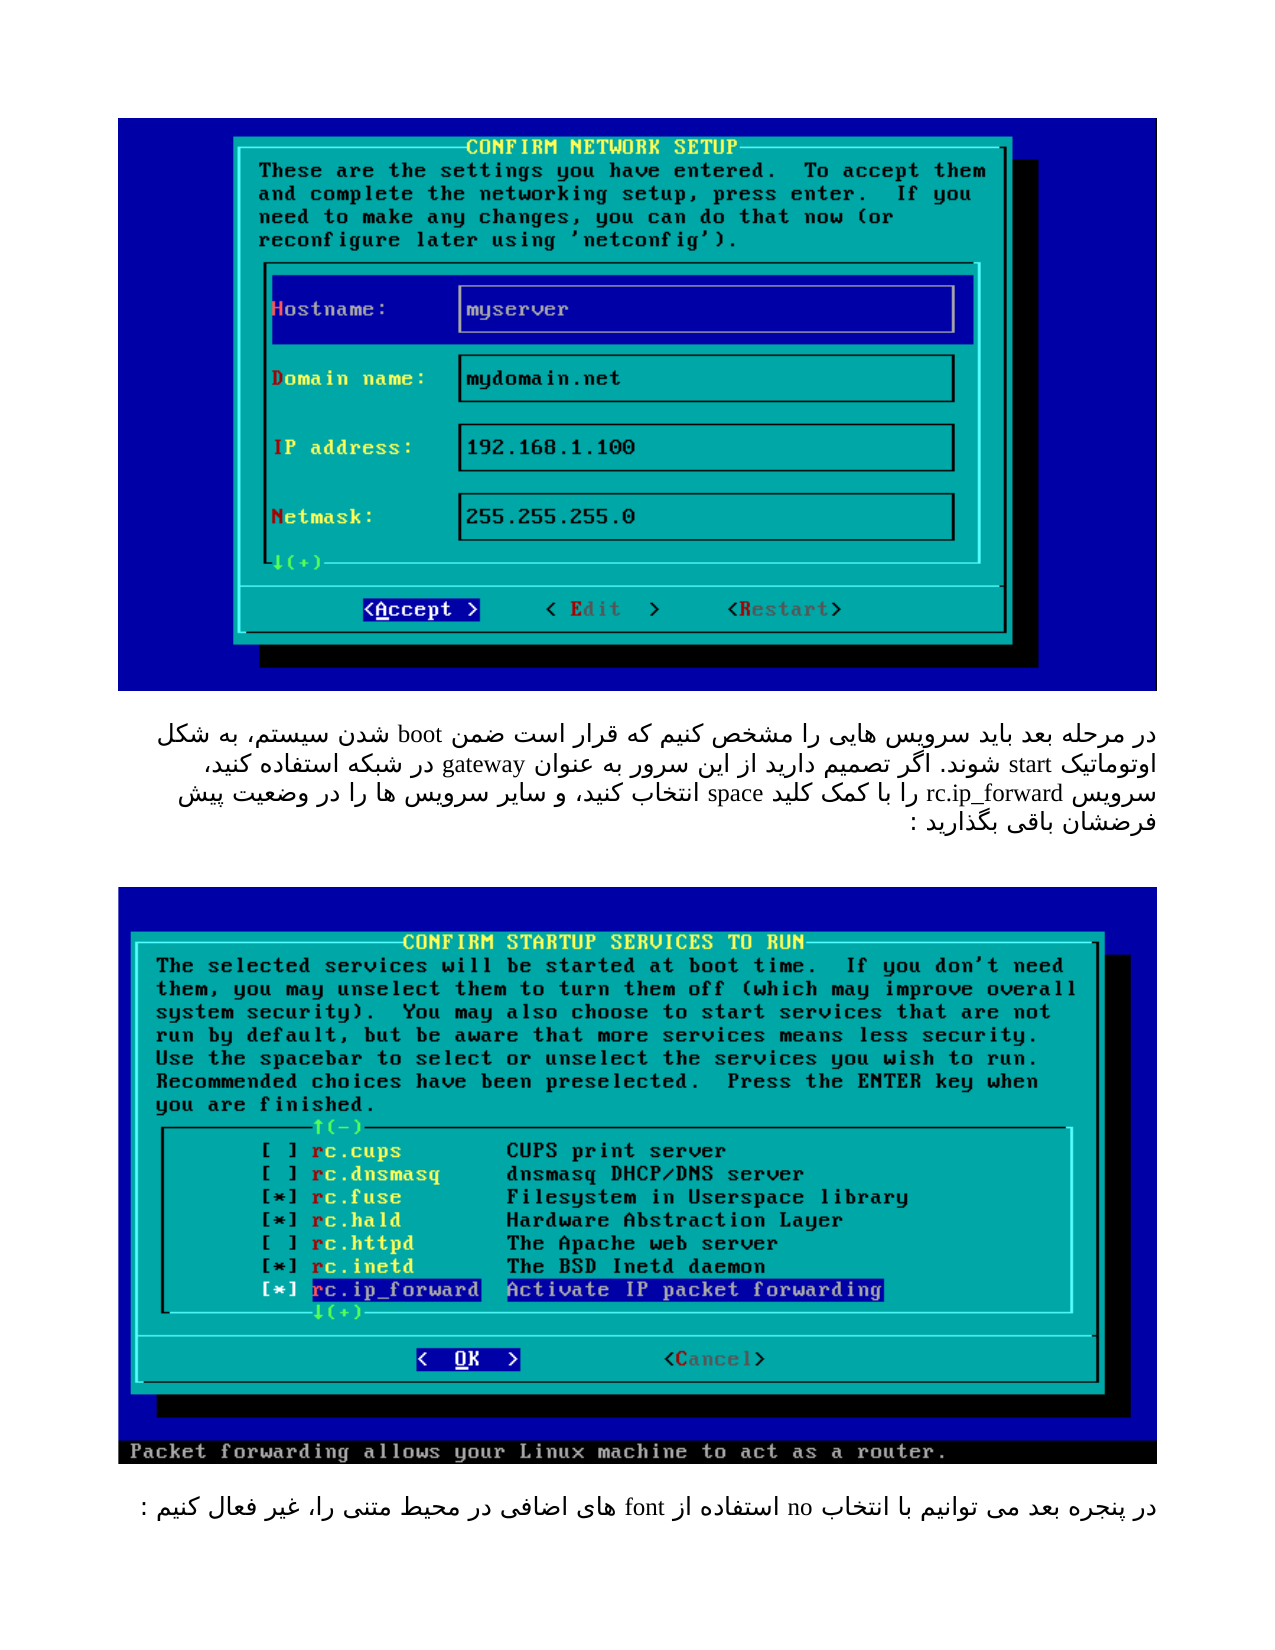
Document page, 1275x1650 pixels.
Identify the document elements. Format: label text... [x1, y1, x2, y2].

picture [118, 887, 1157, 1464]
text در پنجره بعد می توانیم با انتخاب no استفاده از font های اضافی در محیط متنی را، غیر فعال کنیم : [118, 1492, 1157, 1521]
text در مرحله بعد باید سرویس هایی را مشخص کنیم که قرار است ضمن boot شدن سیستم، به شکل اوتوماتیک start شوند. اگر تصمیم دارید از این سرور به عنوان gateway در شبکه استفاده کنید، سرویس rc.ip_forward را با کمک کلید space انتخاب کنید، و سایر سرویس ها را در وضعیت پیش فرضشان باقی بگذارید : [118, 719, 1157, 837]
picture [118, 118, 1157, 691]
